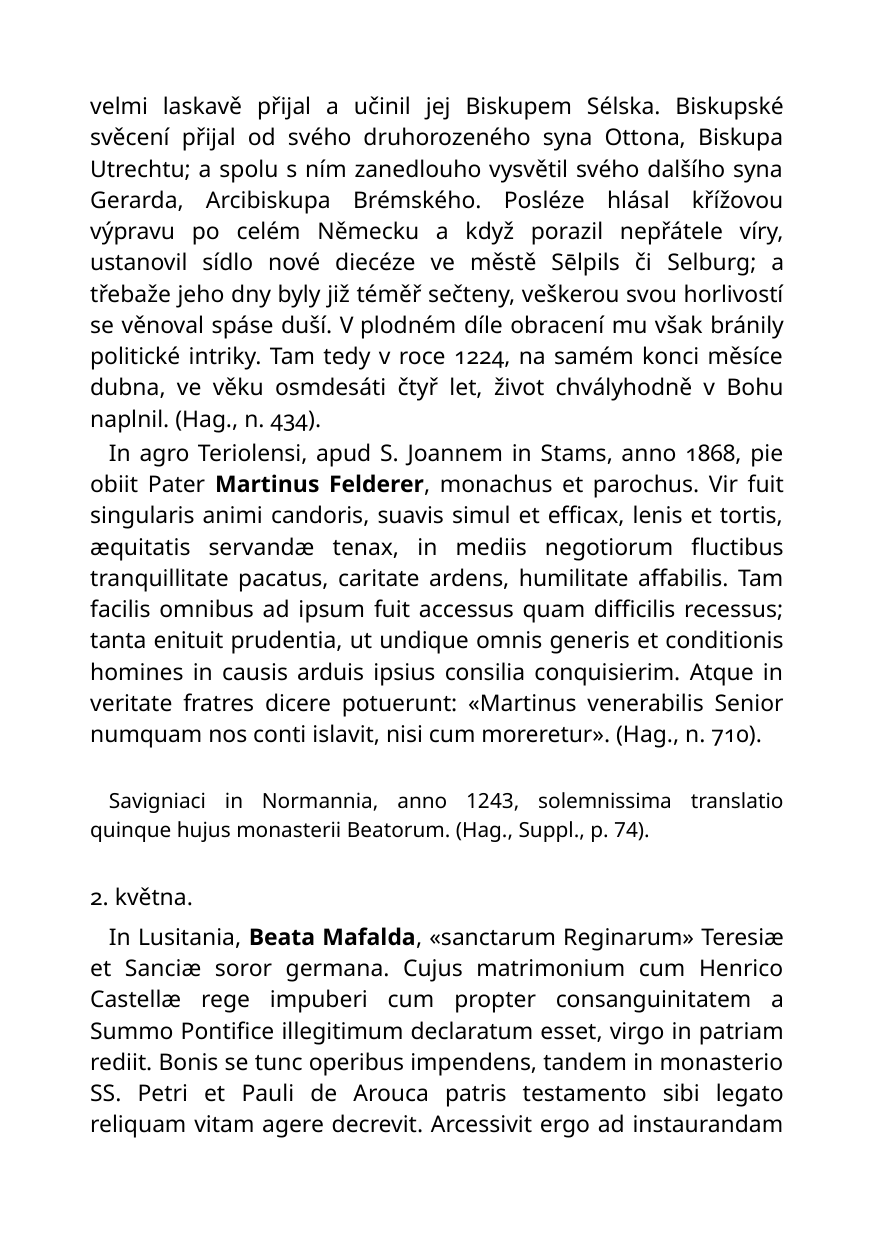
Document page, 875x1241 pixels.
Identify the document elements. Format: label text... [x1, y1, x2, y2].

text Savigniaci in Normannia, anno 1243, solemnissima translatio quinque hujus monasterii Beatorum. (Hag., Suppl., p. 74). [90, 787, 784, 843]
text 2. května. [90, 881, 784, 912]
text In Lusitania, Beata Mafalda, «sanctarum Reginarum» Teresiæ et Sanciæ soror germana. Cujus matrimonium cum Henrico Castellæ rege impuberi cum propter consanguini­tatem a Summo Pontifice illegitimum declaratum esset, virgo in patriam rediit. Bonis se tunc operibus impendens, tandem in monasterio SS. Petri et Pauli de Arouca patris testamento sibi legato reliquam vitam agere decrevit. Arcessivit ergo ad instaurandam [90, 921, 784, 1140]
text In agro Teriolensi, apud S. Joannem in Stams, anno 1868, pie obiit Pater Martinus Felderer, monachus et parochus. Vir fuit singularis animi candoris, suavis simul et efficax, lenis et tortis, æquitatis servandæ tenax, in mediis negotiorum fluctibus tranquillitate pacatus, caritate ardens, humilitate affabilis. Tam facilis omnibus ad ipsum fuit accessus quam difficilis recessus; tanta enituit prudentia, ut undique omnis generis et conditionis homines in causis arduis ipsius consilia conquisierim. Atque in veritate fratres dicere potuerunt: «Martinus venerabilis Senior numquam nos conti islavit, nisi cum moreretur». (Hag., n. 710). [90, 437, 784, 749]
text velmi laskavě přijal a učinil jej Biskupem Sélska. Biskupské svěcení přijal od svého druhorozeného syna Ottona, Biskupa Utrechtu; a spolu s ním zanedlouho vysvětil svého dalšího syna Gerarda, Arcibiskupa Brémského. Posléze hlásal křížovou výpravu po celém Německu a když porazil nepřátele víry, ustanovil sídlo nové diecéze ve městě Sēlpils či Selburg; a třebaže jeho dny byly již téměř sečteny, veškerou svou horlivostí se věnoval spáse duší. V plodném díle obracení mu však bránily politické intriky. Tam tedy v roce 1224, na samém konci měsíce dubna, ve věku osmdesáti čtyř let, život chvályhodně v Bohu naplnil. (Hag., n. 434). [90, 90, 784, 434]
